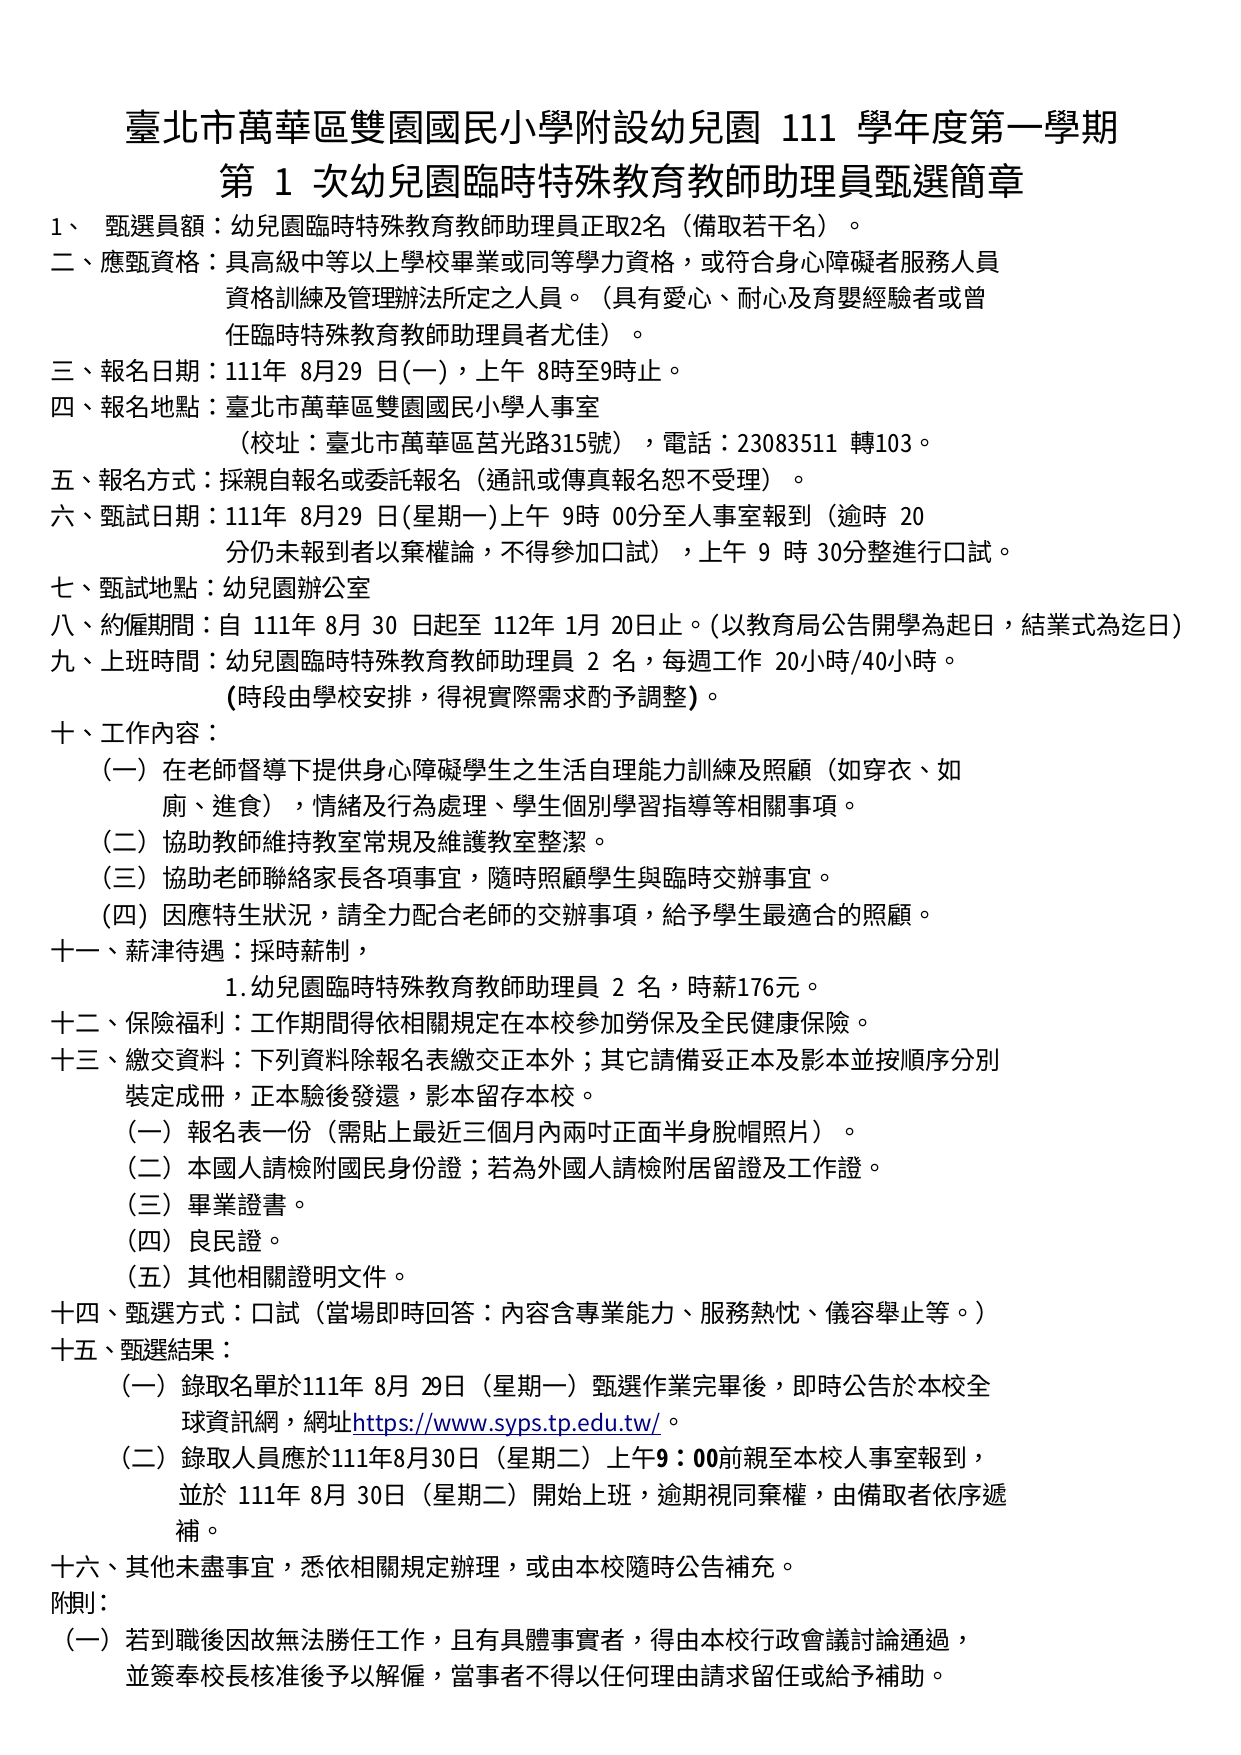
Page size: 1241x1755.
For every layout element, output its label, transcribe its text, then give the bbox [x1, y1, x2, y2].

text 三、報名日期：111年 8月29 日(一)，上午 8時至9時止。 [50, 351, 1193, 388]
text 附則： [50, 1584, 1193, 1620]
text 十二、保險福利：工作期間得依相關規定在本校參加勞保及全民健康保險。 [50, 1004, 1193, 1040]
text (時段由學校安排，得視實際需求酌予調整)。 [50, 678, 1193, 714]
text （二）本國人請檢附國民身份證；若為外國人請檢附居留證及工作證。 [50, 1149, 1193, 1185]
text （三）協助老師聯絡家長各項事宜，隨時照顧學生與臨時交辦事宜。 [50, 859, 1193, 895]
text 八、約僱期間：自 111年 8月 30 日起至 112年 1月 20日止。(以教育局公告開學為起日，結業式為迄日) [50, 605, 1193, 641]
text （二）錄取人員應於111年8月30日（星期二）上午9：00前親至本校人事室報到， [50, 1439, 1193, 1475]
text 十五、甄選結果： [50, 1330, 1193, 1366]
text （五）其他相關證明文件。 [50, 1258, 1193, 1294]
text （一）錄取名單於111年 8月 29日（星期一）甄選作業完畢後，即時公告於本校全 [50, 1366, 1193, 1403]
text 十四、甄選方式：口試（當場即時回答：內容含專業能力、服務熱忱、儀容舉止等。） [50, 1294, 1193, 1330]
text （校址：臺北市萬華區莒光路315號），電話：23083511 轉103。 [50, 424, 1193, 460]
text 資格訓練及管理辦法所定之人員。（具有愛心、耐心及育嬰經驗者或曾 [50, 279, 1193, 315]
text 七、甄試地點：幼兒園辦公室 [50, 569, 1193, 605]
text 並簽奉校長核准後予以解僱，當事者不得以任何理由請求留任或給予補助。 [50, 1656, 1193, 1693]
text 任臨時特殊教育教師助理員者尤佳）。 [50, 315, 1193, 351]
text 十六、其他未盡事宜，悉依相關規定辦理，或由本校隨時公告補充。 [50, 1548, 1193, 1584]
text （一）若到職後因故無法勝任工作，且有具體事實者，得由本校行政會議討論通過， [50, 1620, 1193, 1656]
text （一）報名表一份（需貼上最近三個月內兩吋正面半身脫帽照片）。 [50, 1113, 1193, 1149]
text 二、應甄資格：具高級中等以上學校畢業或同等學力資格，或符合身心障礙者服務人員 [50, 243, 1193, 279]
text 十、工作內容： [50, 714, 1193, 750]
text 臺北市萬華區雙園國民小學附設幼兒園 111 學年度第一學期 [50, 98, 1193, 152]
text 十一、薪津待遇：採時薪制， [50, 931, 1193, 968]
text 九、上班時間：幼兒園臨時特殊教育教師助理員 2 名，每週工作 20小時/40小時。 [50, 641, 1193, 678]
text （三）畢業證書。 [50, 1185, 1193, 1221]
text 四、報名地點：臺北市萬華區雙園國民小學人事室 [50, 388, 1193, 424]
text 分仍未報到者以棄權論，不得參加口試），上午 9 時 30分整進行口試。 [50, 533, 1193, 569]
text 球資訊網，網址https://www.syps.tp.edu.tw/。 [50, 1403, 1193, 1439]
text （二）協助教師維持教室常規及維護教室整潔。 [50, 823, 1193, 859]
text 廁、進食），情緒及行為處理、學生個別學習指導等相關事項。 [50, 786, 1193, 823]
text 補。 [50, 1511, 1193, 1548]
text 並於 111年 8月 30日（星期二）開始上班，逾期視同棄權，由備取者依序遞 [50, 1475, 1193, 1511]
text （四）良民證。 [50, 1221, 1193, 1258]
text (四) 因應特生狀況，請全力配合老師的交辦事項，給予學生最適合的照顧。 [50, 895, 1193, 931]
text 十三、繳交資料：下列資料除報名表繳交正本外；其它請備妥正本及影本並按順序分別 [50, 1040, 1193, 1076]
text 裝定成冊，正本驗後發還，影本留存本校。 [50, 1076, 1193, 1113]
text 第 1 次幼兒園臨時特殊教育教師助理員甄選簡章 [50, 152, 1193, 206]
text 1.幼兒園臨時特殊教育教師助理員 2 名，時薪176元。 [50, 968, 1193, 1004]
text 五、報名方式：採親自報名或委託報名（通訊或傳真報名恕不受理）。 [50, 460, 1193, 496]
text 六、甄試日期：111年 8月29 日(星期一)上午 9時 00分至人事室報到（逾時 20 [50, 496, 1193, 533]
text （一）在老師督導下提供身心障礙學生之生活自理能力訓練及照顧（如穿衣、如 [50, 750, 1193, 786]
list 甄選員額：幼兒園臨時特殊教育教師助理員正取2名（備取若干名）。 [50, 206, 1193, 243]
